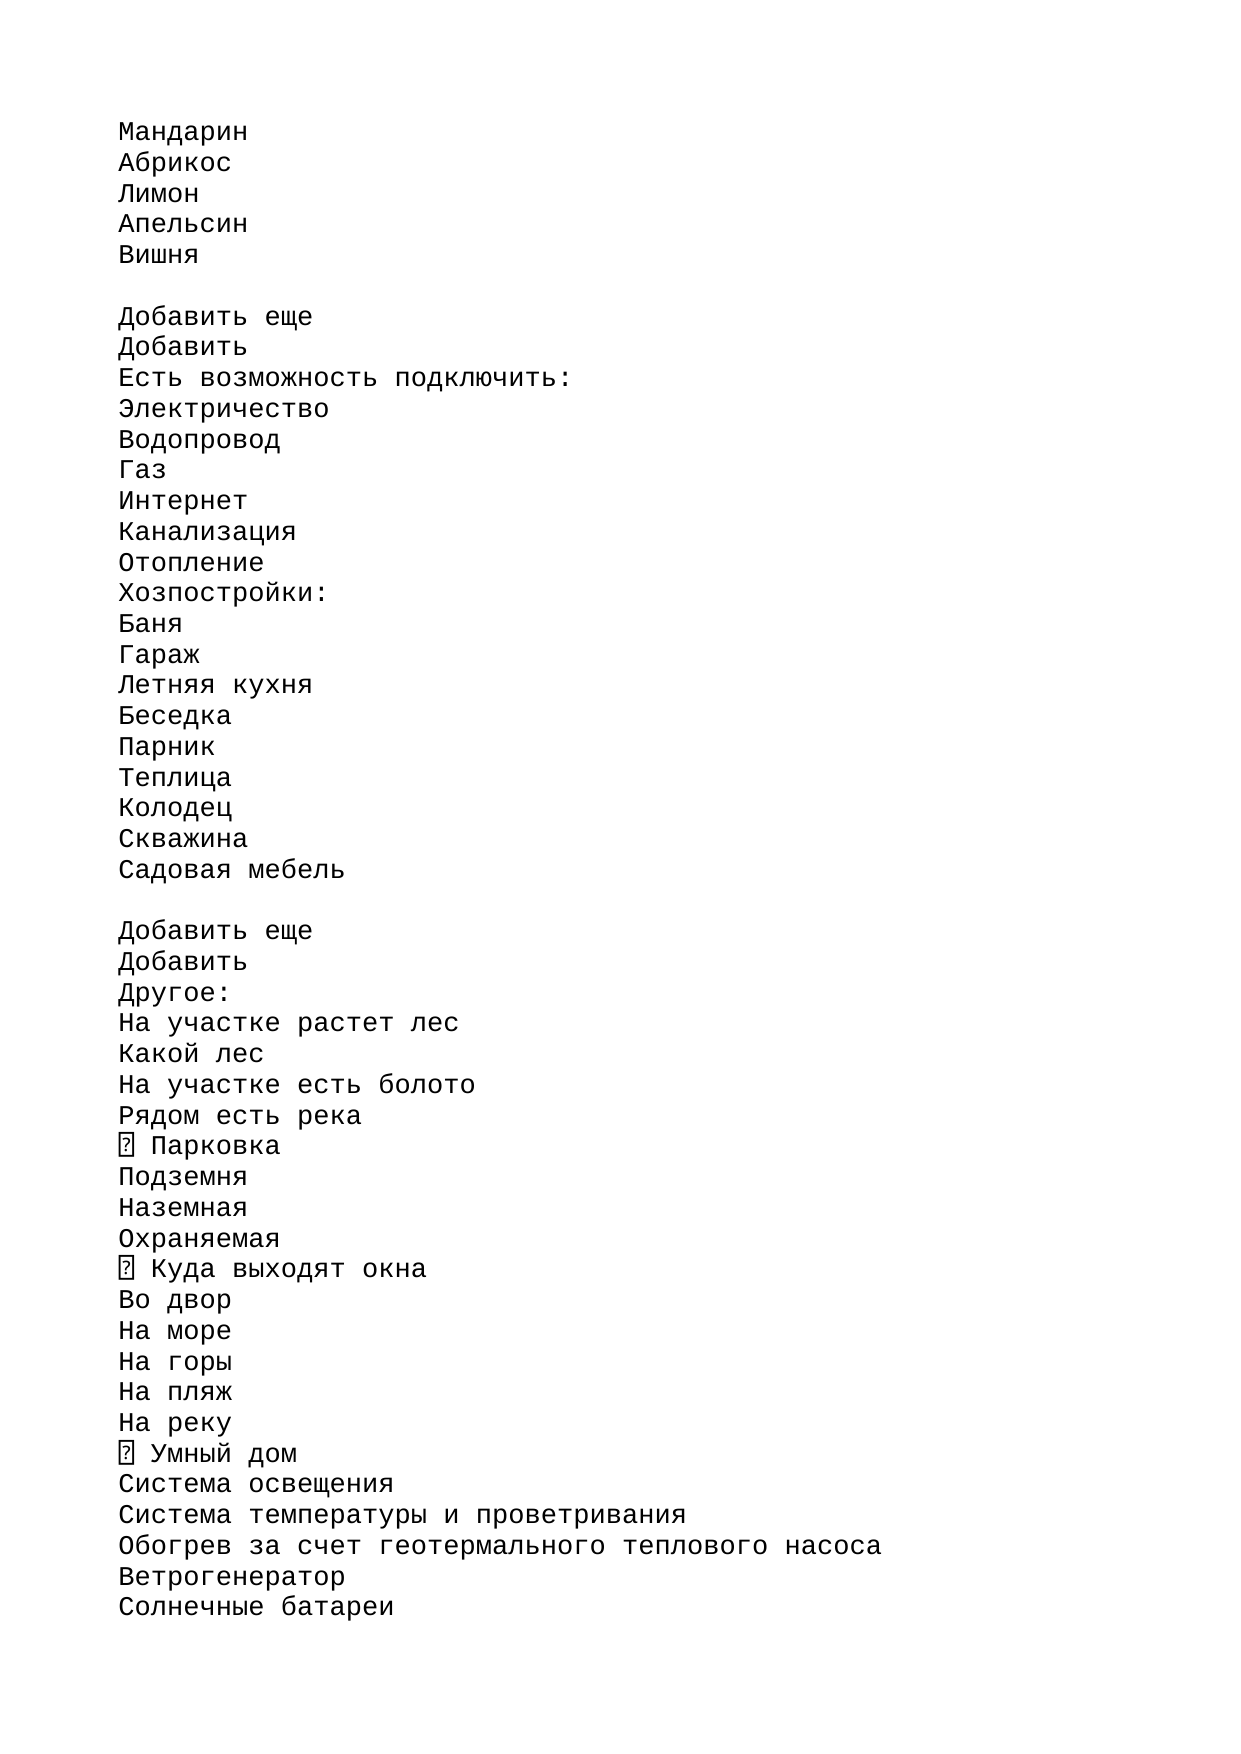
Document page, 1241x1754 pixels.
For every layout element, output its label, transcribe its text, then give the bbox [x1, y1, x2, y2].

text ⍰ Парковка [118, 1132, 1122, 1163]
text Отопление [118, 548, 1122, 579]
text Хозпостройки: [118, 579, 1122, 610]
text Электричество [118, 395, 1122, 425]
text Апельсин [118, 210, 1122, 241]
text Летняя кухня [118, 671, 1122, 702]
text Добавить [118, 333, 1122, 364]
text Есть возможность подключить: [118, 364, 1122, 395]
text Лимон [118, 179, 1122, 210]
text Мандарин [118, 118, 1122, 149]
text Баня [118, 610, 1122, 641]
text Теплица [118, 763, 1122, 794]
text Добавить еще [118, 302, 1122, 333]
text Колодец [118, 794, 1122, 825]
text На море [118, 1317, 1122, 1347]
text Во двор [118, 1286, 1122, 1317]
text Вишня [118, 241, 1122, 272]
text Садовая мебель [118, 856, 1122, 886]
text На реку [118, 1409, 1122, 1439]
text На участке растет лес [118, 1009, 1122, 1040]
text Добавить [118, 948, 1122, 978]
text Газ [118, 456, 1122, 487]
text Наземная [118, 1194, 1122, 1224]
text Гараж [118, 641, 1122, 671]
text Ветрогенератор [118, 1562, 1122, 1593]
text На горы [118, 1347, 1122, 1378]
text Солнечные батареи [118, 1593, 1122, 1624]
text Другое: [118, 978, 1122, 1009]
text Канализация [118, 518, 1122, 548]
text Абрикос [118, 149, 1122, 179]
text На участке есть болото [118, 1071, 1122, 1101]
text Скважина [118, 825, 1122, 856]
text Обогрев за счет геотермального теплового насоса [118, 1532, 1122, 1562]
text Парник [118, 733, 1122, 763]
text Беседка [118, 702, 1122, 733]
text Подземня [118, 1163, 1122, 1194]
text Рядом есть река [118, 1101, 1122, 1132]
text ⍰ Куда выходят окна [118, 1255, 1122, 1286]
text Система температуры и проветривания [118, 1501, 1122, 1532]
text Добавить еще [118, 917, 1122, 948]
text ⍰ Умный дом [118, 1439, 1122, 1470]
text Интернет [118, 487, 1122, 518]
text Охраняемая [118, 1224, 1122, 1255]
text Водопровод [118, 425, 1122, 456]
text На пляж [118, 1378, 1122, 1409]
text Какой лес [118, 1040, 1122, 1071]
text Система освещения [118, 1470, 1122, 1501]
